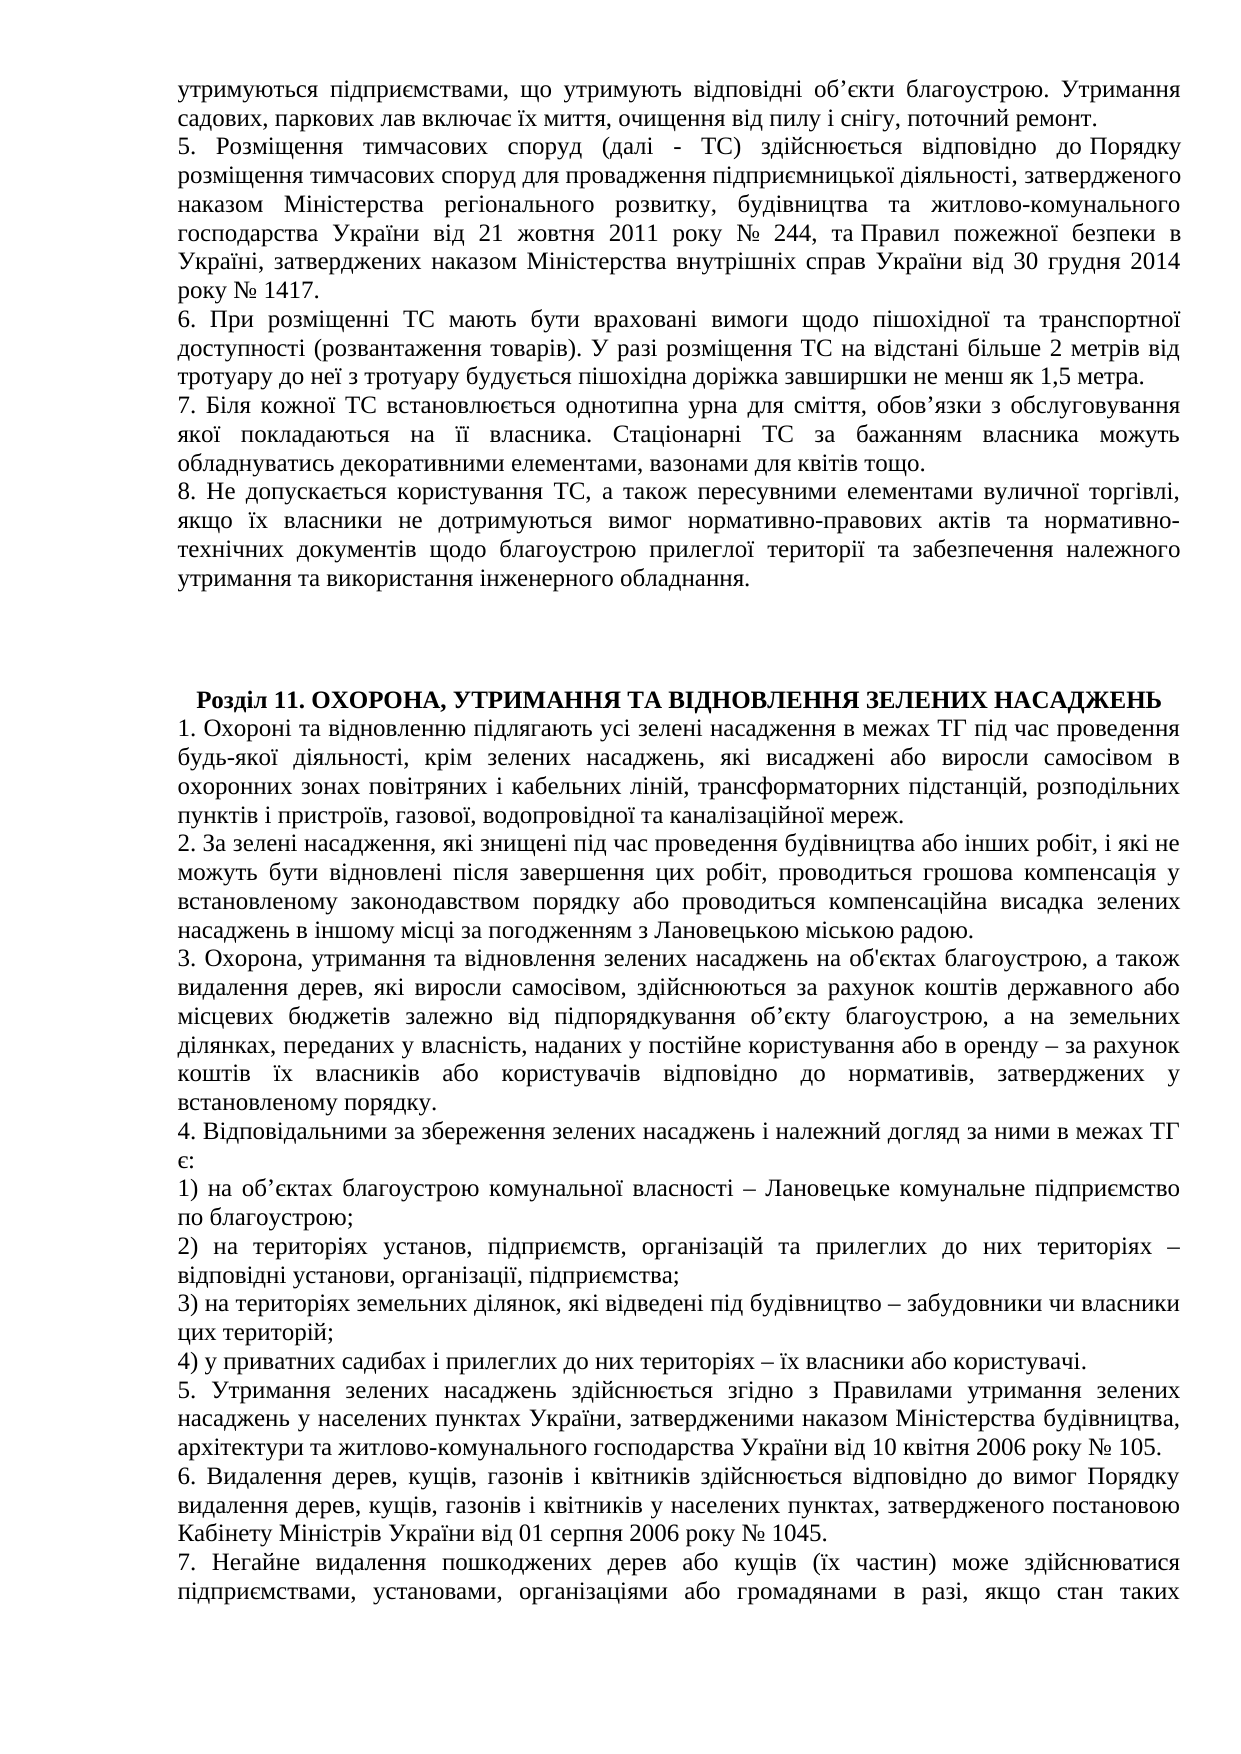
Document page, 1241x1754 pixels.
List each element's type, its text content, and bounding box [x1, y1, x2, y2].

text 4. Відповідальними за збереження зелених насаджень і належний догляд за ними в межах ТГ є: [177, 1116, 1181, 1173]
text 4) у приватних садибах і прилеглих до них територіях – їх власники або користувачі. [177, 1346, 1181, 1375]
text 5. Утримання зелених насаджень здійснюється згідно з Правилами утримання зелених насаджень у населених пунктах України, затвердженими наказом Міністерства будівництва, архітектури та житлово-комунального господарства України від 10 квітня 2006 року № 105. [177, 1375, 1181, 1461]
text 3) на територіях земельних ділянок, які відведені під будівництво – забудовники чи власники цих територій; [177, 1288, 1181, 1346]
text 3. Охорона, утримання та відновлення зелених насаджень на об'єктах благоустрою, а також видалення дерев, які виросли самосівом, здійснюються за рахунок коштів державного або місцевих бюджетів залежно від підпорядкування об’єкту благоустрою, а на земельних ділянках, переданих у власність, наданих у постійне користування або в оренду – за рахунок коштів їх власників або користувачів відповідно до нормативів, затверджених у встановленому порядку. [177, 943, 1181, 1116]
text 8. Не допускається користування ТС, а також пересувними елементами вуличної торгівлі, якщо їх власники не дотримуються вимог нормативно-правових актів та нормативно-технічних документів щодо благоустрою прилеглої території та забезпечення належного утримання та використання інженерного обладнання. [177, 476, 1181, 591]
text 7. Негайне видалення пошкоджених дерев або кущів (їх частин) може здійснюватися підприємствами, установами, організаціями або громадянами в разі, якщо стан таких [113, 1547, 1240, 1669]
text 5. Розміщення тимчасових споруд (далі - ТС) здійснюється відповідно до Порядку розміщення тимчасових споруд для провадження підприємницької діяльності, затвердженого наказом Міністерства регіонального розвитку, будівництва та житлово-комунального господарства України від 21 жовтня 2011 року № 244, та Правил пожежної безпеки в Україні, затверджених наказом Міністерства внутрішніх справ України від 30 грудня 2014 року № 1417. [177, 131, 1181, 304]
text утримуються підприємствами, що утримують відповідні об’єкти благоустрою. Утримання садових, паркових лав включає їх миття, очищення від пилу і снігу, поточний ремонт. [177, 74, 1181, 131]
text 6. При розміщенні ТС мають бути враховані вимоги щодо пішохідної та транспортної доступності (розвантаження товарів). У разі розміщення ТС на відстані більше 2 метрів від тротуару до неї з тротуару будується пішохідна доріжка завширшки не менш як 1,5 метра. [177, 304, 1181, 390]
text 1) на об’єктах благоустрою комунальної власності – Лановецьке комунальне підприємство по благоустрою; [177, 1173, 1181, 1231]
text Розділ 11. ОХОРОНА, УТРИМАННЯ ТА ВІДНОВЛЕННЯ ЗЕЛЕНИХ НАСАДЖЕНЬ [177, 685, 1181, 713]
text 1. Охороні та відновленню підлягають усі зелені насадження в межах ТГ під час проведення будь-якої діяльності, крім зелених насаджень, які висаджені або виросли самосівом в охоронних зонах повітряних і кабельних ліній, трансформаторних підстанцій, розподільних пунктів і пристроїв, газової, водопровідної та каналізаційної мереж. [177, 713, 1181, 828]
text 6. Видалення дерев, кущів, газонів і квітників здійснюється відповідно до вимог Порядку видалення дерев, кущів, газонів і квітників у населених пунктах, затвердженого постановою Кабінету Міністрів України від 01 серпня 2006 року № 1045. [177, 1461, 1181, 1547]
text 2. За зелені насадження, які знищені під час проведення будівництва або інших робіт, і які не можуть бути відновлені після завершення цих робіт, проводиться грошова компенсація у встановленому законодавством порядку або проводиться компенсаційна висадка зелених насаджень в іншому місці за погодженням з Лановецькою міською радою. [177, 828, 1181, 943]
text 2) на територіях установ, підприємств, організацій та прилеглих до них територіях – відповідні установи, організації, підприємства; [177, 1231, 1181, 1288]
text 7. Біля кожної ТС встановлюється однотипна урна для сміття, обов’язки з обслуговування якої покладаються на її власника. Стаціонарні ТС за бажанням власника можуть обладнуватись декоративними елементами, вазонами для квітів тощо. [177, 390, 1181, 476]
